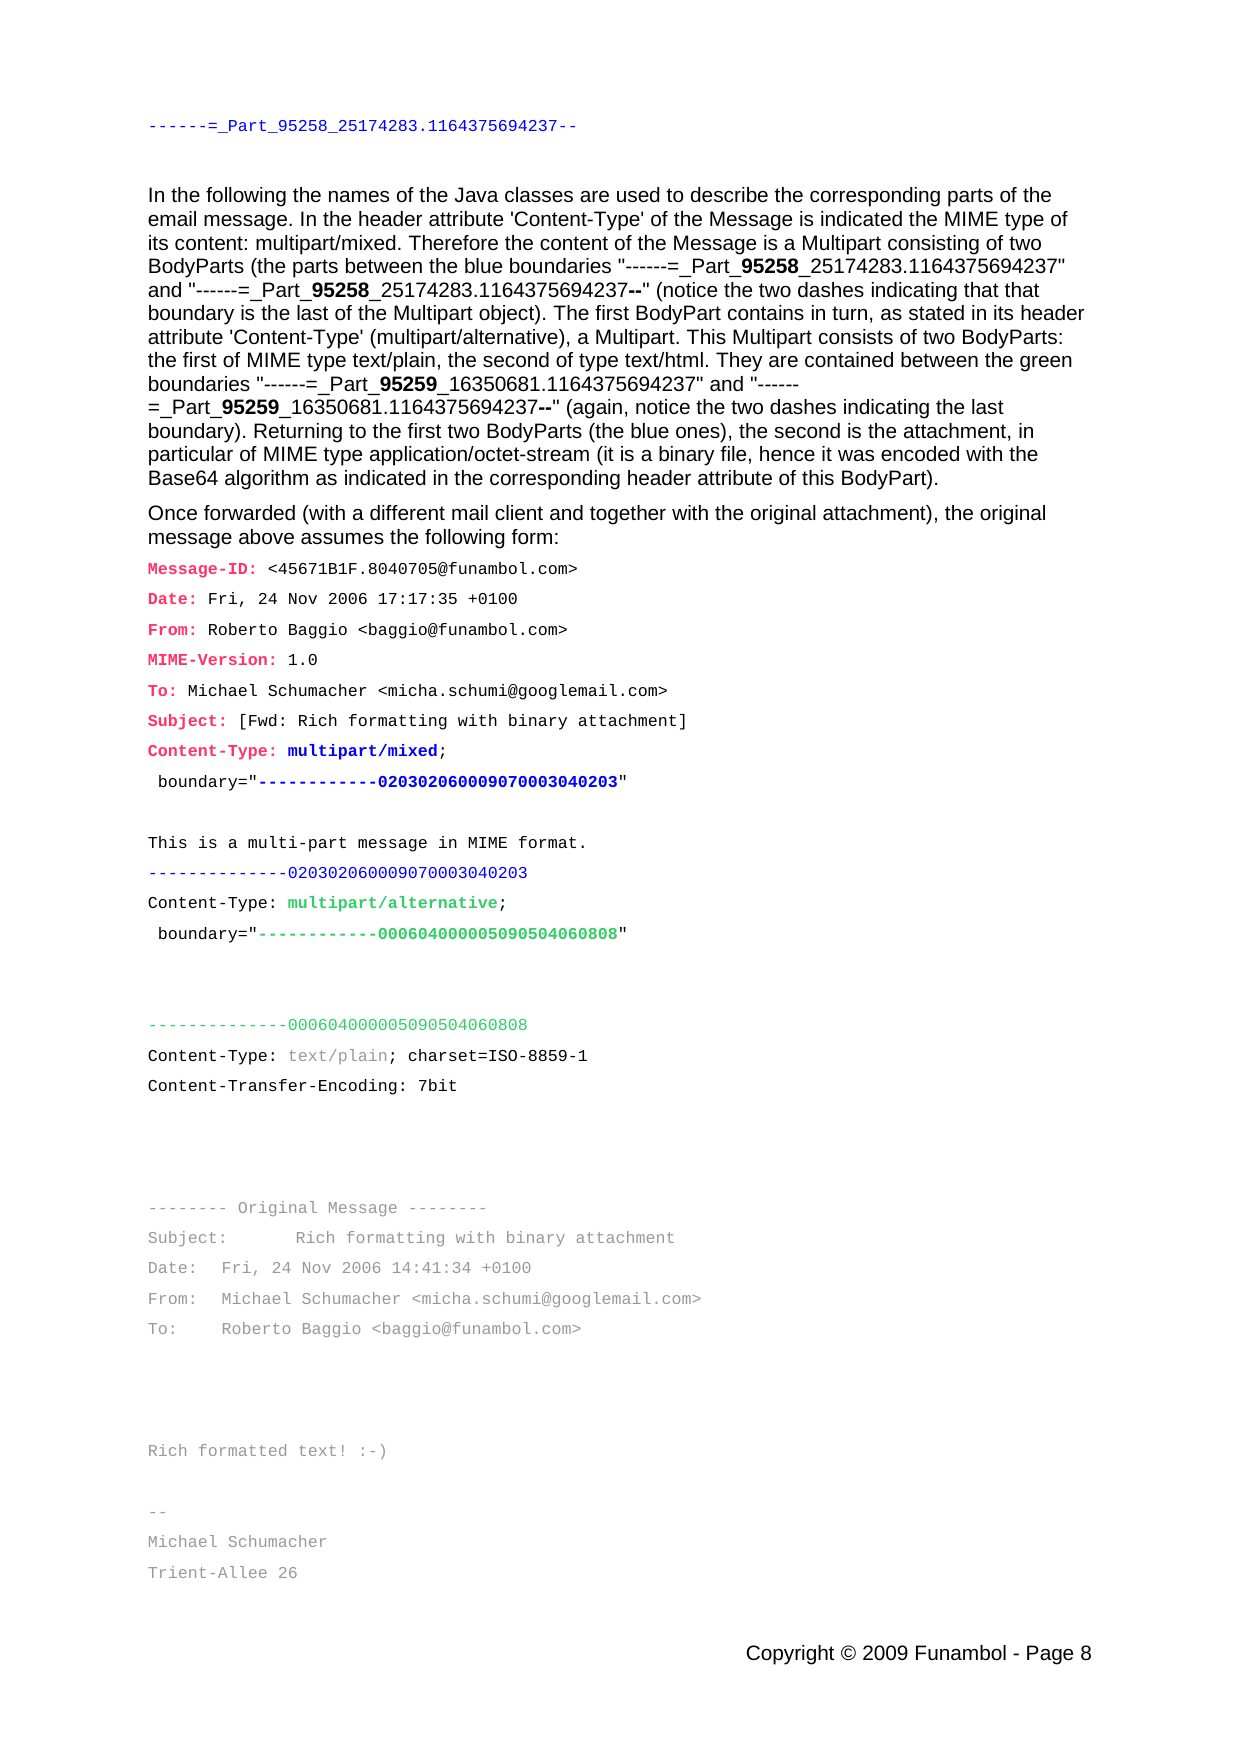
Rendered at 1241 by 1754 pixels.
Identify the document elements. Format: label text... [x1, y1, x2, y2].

text This is a multi-part message in MIME format. [148, 834, 1093, 853]
text To: Michael Schumacher <micha.schumi@googlemail.com> [148, 682, 1093, 701]
text ------=_Part_95258_25174283.1164375694237-- [148, 118, 1093, 137]
text Date: Fri, 24 Nov 2006 14:41:34 +0100 [148, 1260, 1093, 1279]
text Rich formatted text! :-) [148, 1443, 1093, 1461]
text Michael Schumacher [148, 1534, 1093, 1553]
text Content-Type: multipart/mixed; [148, 743, 1093, 762]
text Message-ID: <45671B1F.8040705@funambol.com> [148, 561, 1093, 579]
text --------------020302060009070003040203 [148, 865, 1093, 883]
text -- [148, 1504, 1093, 1522]
text boundary="------------000604000005090504060808" [148, 926, 1093, 944]
text To: Roberto Baggio <baggio@funambol.com> [148, 1321, 1093, 1340]
text From: Roberto Baggio <baggio@funambol.com> [148, 622, 1093, 640]
text Subject: [Fwd: Rich formatting with binary attachment] [148, 713, 1093, 731]
text Content-Type: text/plain; charset=ISO-8859-1 [148, 1047, 1093, 1066]
text -------- Original Message -------- [148, 1199, 1093, 1218]
text Once forwarded (with a different mail client and together with the original attachment), the original message above assumes the following form: [148, 502, 1093, 549]
text Date: Fri, 24 Nov 2006 17:17:35 +0100 [148, 591, 1093, 610]
text From: Michael Schumacher <micha.schumi@googlemail.com> [148, 1291, 1093, 1309]
text In the following the names of the Java classes are used to describe the corresponding parts of the email message. In the header attribute 'Content-Type' of the Message is indicated the MIME type of its content: multipart/mixed. Therefore the content of the Message is a Multipart consisting of two BodyParts (the parts between the blue boundaries "------=_Part_95258_25174283.1164375694237" and "------=_Part_95258_25174283.1164375694237--" (notice the two dashes indicating that that boundary is the last of the Multipart object). The first BodyPart contains in turn, as stated in its header attribute 'Content-Type' (multipart/alternative), a Multipart. This Multipart consists of two BodyParts: the first of MIME type text/plain, the second of type text/html. They are contained between the green boundaries "------=_Part_95259_16350681.1164375694237" and "------=_Part_95259_16350681.1164375694237--" (again, notice the two dashes indicating the last boundary). Returning to the first two BodyParts (the blue ones), the second is the attachment, in particular of MIME type application/octet-stream (it is a binary file, hence it was encoded with the Base64 algorithm as indicated in the corresponding header attribute of this BodyPart). [148, 184, 1093, 490]
text boundary="------------020302060009070003040203" [148, 774, 1093, 792]
text Trient-Allee 26 [148, 1564, 1093, 1583]
text --------------000604000005090504060808 [148, 1017, 1093, 1036]
text MIME-Version: 1.0 [148, 652, 1093, 671]
text Content-Type: multipart/alternative; [148, 895, 1093, 914]
text Content-Transfer-Encoding: 7bit [148, 1078, 1093, 1096]
text Subject: Rich formatting with binary attachment [148, 1230, 1093, 1248]
